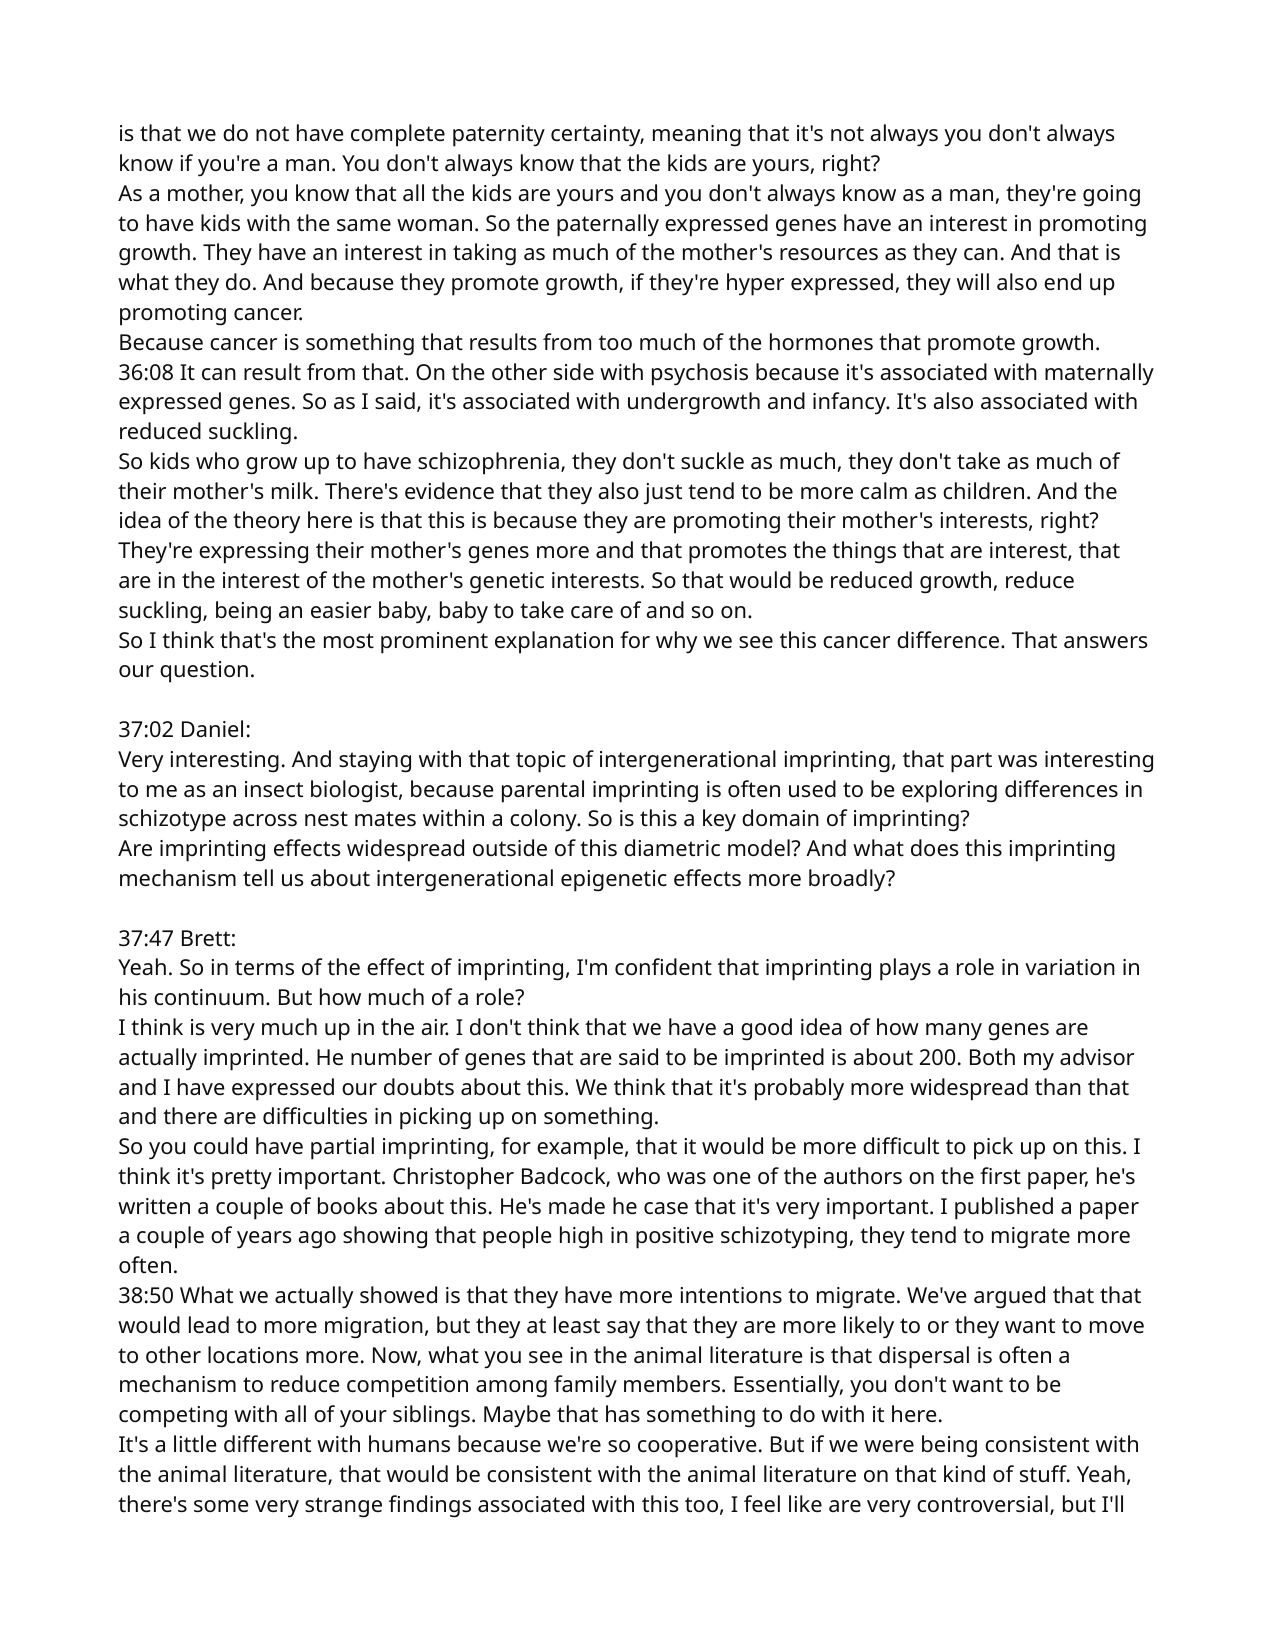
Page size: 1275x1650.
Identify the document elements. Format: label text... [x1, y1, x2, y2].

text Very interesting. And staying with that topic of intergenerational imprinting, that part was interesting to me as an insect biologist, because parental imprinting is often used to be exploring differences in schizotype across nest mates within a colony. So is this a key domain of imprinting? [118, 744, 1157, 833]
text 37:02 Daniel: [118, 714, 1157, 744]
text Are imprinting effects widespread outside of this diametric model? And what does this imprinting mechanism tell us about intergenerational epigenetic effects more broadly? [118, 833, 1157, 893]
text So kids who grow up to have schizophrenia, they don't suckle as much, they don't take as much of their mother's milk. There's evidence that they also just tend to be more calm as children. And the idea of the theory here is that this is because they are promoting their mother's interests, right? They're expressing their mother's genes more and that promotes the things that are interest, that are in the interest of the mother's genetic interests. So that would be reduced growth, reduce suckling, being an easier baby, baby to take care of and so on. [118, 446, 1157, 624]
text It's a little different with humans because we're so cooperative. But if we were being consistent with the animal literature, that would be consistent with the animal literature on that kind of stuff. Yeah, there's some very strange findings associated with this too, I feel like are very controversial, but I'll [118, 1429, 1157, 1518]
text 37:47 Brett: [118, 922, 1157, 952]
text 38:50 What we actually showed is that they have more intentions to migrate. We've argued that that would lead to more migration, but they at least say that they are more likely to or they want to move to other locations more. Now, what you see in the animal literature is that dispersal is often a mechanism to reduce competition among family members. Essentially, you don't want to be competing with all of your siblings. Maybe that has something to do with it here. [118, 1280, 1157, 1429]
text is that we do not have complete paternity certainty, meaning that it's not always you don't always know if you're a man. You don't always know that the kids are yours, right? [118, 118, 1157, 178]
text I think is very much up in the air. I don't think that we have a good idea of how many genes are actually imprinted. He number of genes that are said to be imprinted is about 200. Both my advisor and I have expressed our doubts about this. We think that it's probably more widespread than that and there are difficulties in picking up on something. [118, 1012, 1157, 1131]
text So you could have partial imprinting, for example, that it would be more difficult to pick up on this. I think it's pretty important. Christopher Badcock, who was one of the authors on the first paper, he's written a couple of books about this. He's made he case that it's very important. I published a paper a couple of years ago showing that people high in positive schizotyping, they tend to migrate more often. [118, 1131, 1157, 1280]
text Yeah. So in terms of the effect of imprinting, I'm confident that imprinting plays a role in variation in his continuum. But how much of a role? [118, 952, 1157, 1012]
text 36:08 It can result from that. On the other side with psychosis because it's associated with maternally expressed genes. So as I said, it's associated with undergrowth and infancy. It's also associated with reduced suckling. [118, 356, 1157, 446]
text So I think that's the most prominent explanation for why we see this cancer difference. That answers our question. [118, 624, 1157, 684]
text As a mother, you know that all the kids are yours and you don't always know as a man, they're going to have kids with the same woman. So the paternally expressed genes have an interest in promoting growth. They have an interest in taking as much of the mother's resources as they can. And that is what they do. And because they promote growth, if they're hyper expressed, they will also end up promoting cancer. [118, 178, 1157, 327]
text Because cancer is something that results from too much of the hormones that promote growth. [118, 327, 1157, 356]
